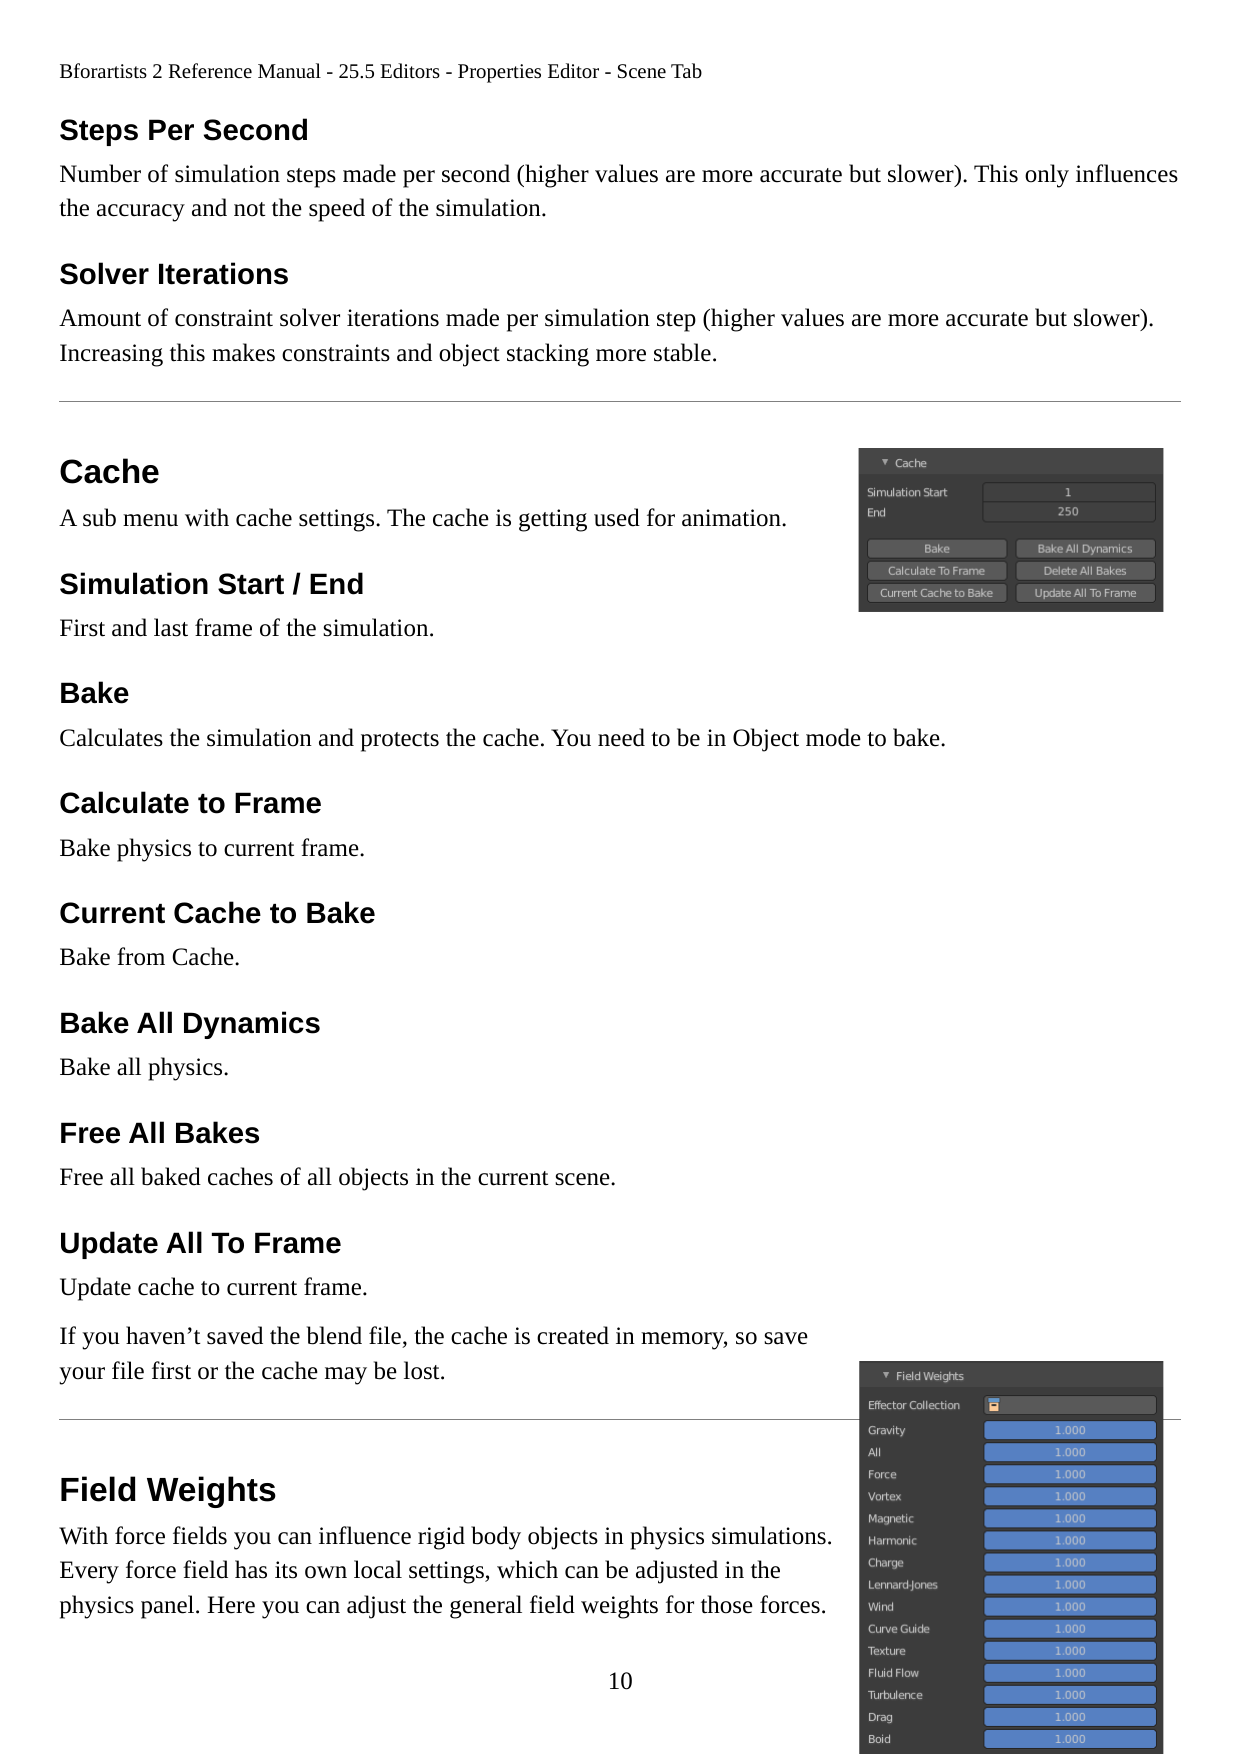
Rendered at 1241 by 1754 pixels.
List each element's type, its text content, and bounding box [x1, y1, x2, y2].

subtitle [1164, 1470, 1181, 1508]
text If you haven’t saved the blend file, the cache is created in memory, so save your file first or the cache may be lost. [59, 1321, 1181, 1384]
text Amount of constraint solver iterations made per simulation step (higher values are more accurate but slower). Increasing this makes constraints and object stacking more stable. [59, 303, 1181, 366]
subtitle Solver Iterations [59, 257, 1181, 291]
picture [858, 448, 1164, 612]
subtitle Steps Per Second [59, 113, 1181, 146]
text Bake from Cache. [59, 942, 1181, 971]
text First and last frame of the simulation. [59, 613, 1181, 642]
subtitle Free All Bakes [59, 1116, 1181, 1150]
subtitle Cache [59, 452, 858, 490]
text Number of simulation steps made per second (higher values are more accurate but slower). This only influences the accuracy and not the speed of the simulation. [59, 159, 1181, 222]
text Bake physics to current frame. [59, 833, 1181, 861]
subtitle Bake [59, 676, 1181, 710]
text A sub menu with cache settings. The cache is getting used for animation. [59, 503, 858, 532]
subtitle [1164, 452, 1181, 490]
subtitle Current Cache to Bake [59, 896, 1181, 930]
text Free all baked caches of all objects in the current scene. [59, 1162, 1181, 1191]
subtitle Simulation Start / End [59, 567, 858, 600]
text Calculates the simulation and protects the cache. You need to be in Object mode to bake. [59, 723, 1181, 751]
subtitle Bake All Dynamics [59, 1006, 1181, 1040]
text With force fields you can influence rigid body objects in physics simulations. Every force field has its own local settings, which can be adjusted in the physics panel. Here you can adjust the general field weights for those forces. [59, 1521, 859, 1619]
picture [859, 1361, 1164, 1754]
subtitle Field Weights [59, 1470, 859, 1508]
subtitle [1164, 567, 1181, 600]
subtitle Update All To Frame [59, 1226, 1181, 1260]
text Bake all physics. [59, 1052, 1181, 1081]
subtitle Calculate to Frame [59, 786, 1181, 820]
text Update cache to current frame. [59, 1272, 1181, 1301]
